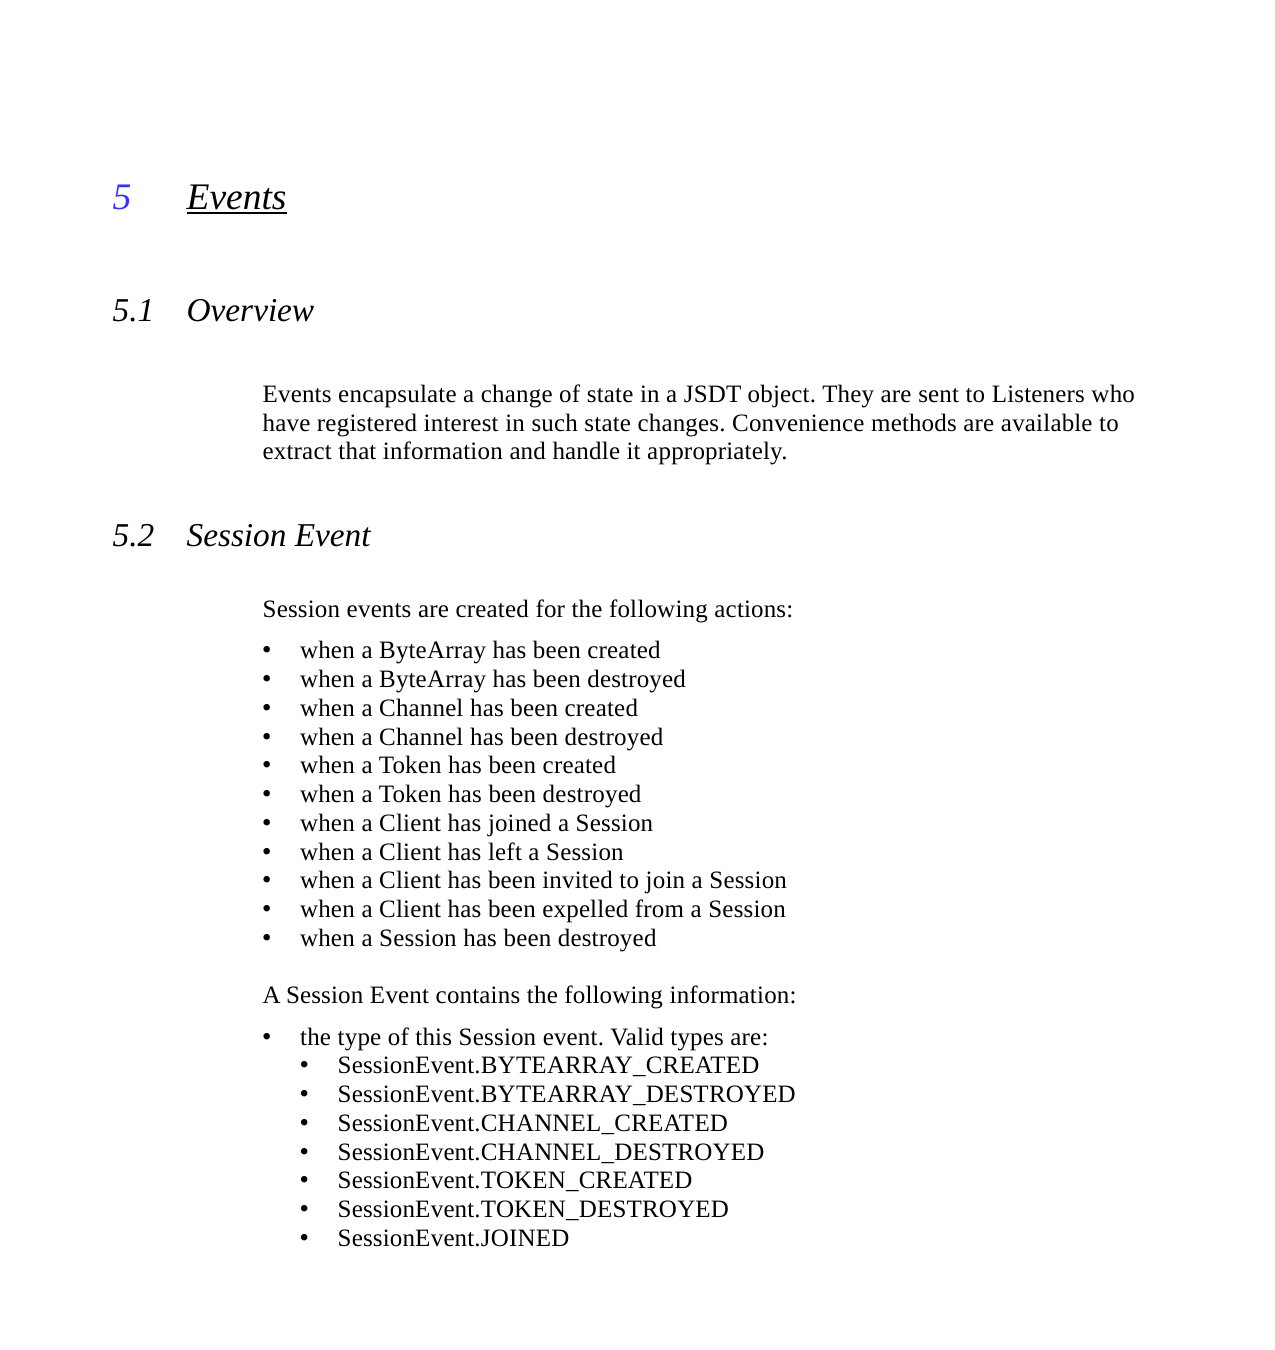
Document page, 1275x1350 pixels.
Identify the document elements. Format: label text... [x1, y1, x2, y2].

list SessionEvent.JOINED [300, 1223, 1162, 1252]
list when a Channel has been destroyed [262, 722, 1162, 751]
list when a Token has been created [262, 751, 1162, 779]
list when a Session has been destroyed [262, 923, 1162, 952]
text Events encapsulate a change of state in a JSDT object. They are sent to Listeners who have registered interest in such state changes. Convenience methods are available to extract that information and handle it appropriately. [262, 379, 1162, 465]
list when a Client has joined a Session [262, 808, 1162, 837]
list SessionEvent.BYTEARRAY_CREATED [300, 1050, 1162, 1079]
subtitle 5.2 Session Event [112, 515, 1162, 553]
text Session events are created for the following actions: [262, 594, 1162, 623]
list SessionEvent.TOKEN_CREATED [300, 1165, 1162, 1194]
list A Session Event contains the following information: [262, 980, 1162, 1009]
subtitle 5.1 Overview [112, 290, 1162, 328]
list the type of this Session event. Valid types are: [262, 1022, 1162, 1050]
list when a Token has been destroyed [262, 779, 1162, 808]
list when a Client has been expelled from a Session [262, 894, 1162, 923]
list SessionEvent.CHANNEL_DESTROYED [300, 1137, 1162, 1165]
list when a ByteArray has been destroyed [262, 664, 1162, 693]
subtitle 5 Events [112, 175, 1162, 218]
list when a ByteArray has been created [262, 636, 1162, 664]
list when a Channel has been created [262, 693, 1162, 722]
list SessionEvent.CHANNEL_CREATED [300, 1108, 1162, 1137]
list when a Client has been invited to join a Session [262, 866, 1162, 894]
list SessionEvent.TOKEN_DESTROYED [300, 1194, 1162, 1223]
list SessionEvent.BYTEARRAY_DESTROYED [300, 1079, 1162, 1108]
list when a Client has left a Session [262, 837, 1162, 866]
